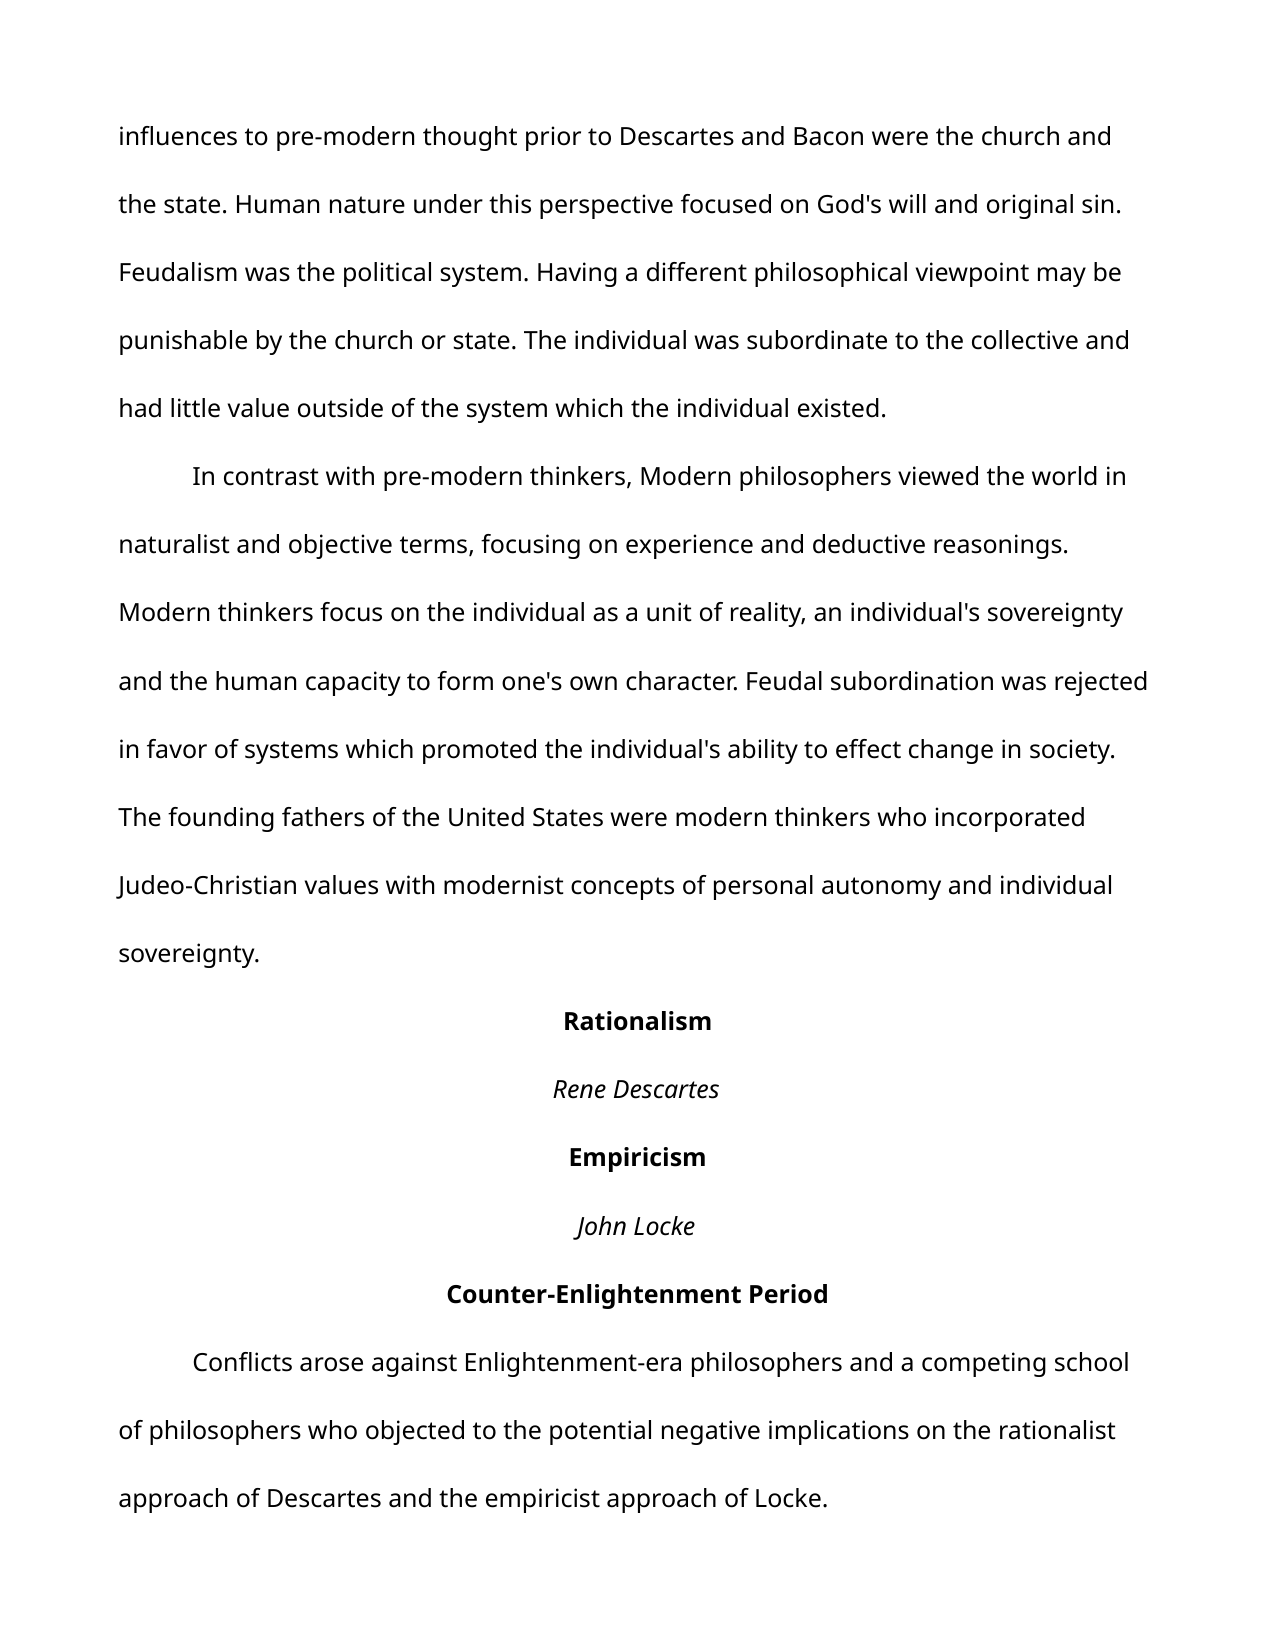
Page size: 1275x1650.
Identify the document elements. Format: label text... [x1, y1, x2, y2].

text influences to pre-modern thought prior to Descartes and Bacon were the church and the state. Human nature under this perspective focused on God's will and original sin. Feudalism was the political system. Having a different philosophical viewpoint may be punishable by the church or state. The individual was subordinate to the collective and had little value outside of the system which the individual existed. In contrast with pre-modern thinkers, Modern philosophers viewed the world in naturalist and objective terms, focusing on experience and deductive reasonings. Modern thinkers focus on the individual as a unit of reality, an individual's sovereignty and the human capacity to form one's own character. Feudal subordination was rejected in favor of systems which promoted the individual's ability to effect change in society. The founding fathers of the United States were modern thinkers who incorporated Judeo-Christian values with modernist concepts of personal autonomy and individual sovereignty. [118, 118, 1157, 970]
text Counter-Enlightenment Period [118, 1276, 1157, 1310]
text Rationalism [118, 1004, 1157, 1038]
text Empiricism [118, 1140, 1157, 1174]
text Conflicts arose against Enlightenment-era philosophers and a competing school of philosophers who objected to the potential negative implications on the rationalist approach of Descartes and the empiricist approach of Locke. [118, 1344, 1157, 1515]
text John Locke [118, 1208, 1157, 1242]
text Rene Descartes [118, 1072, 1157, 1106]
